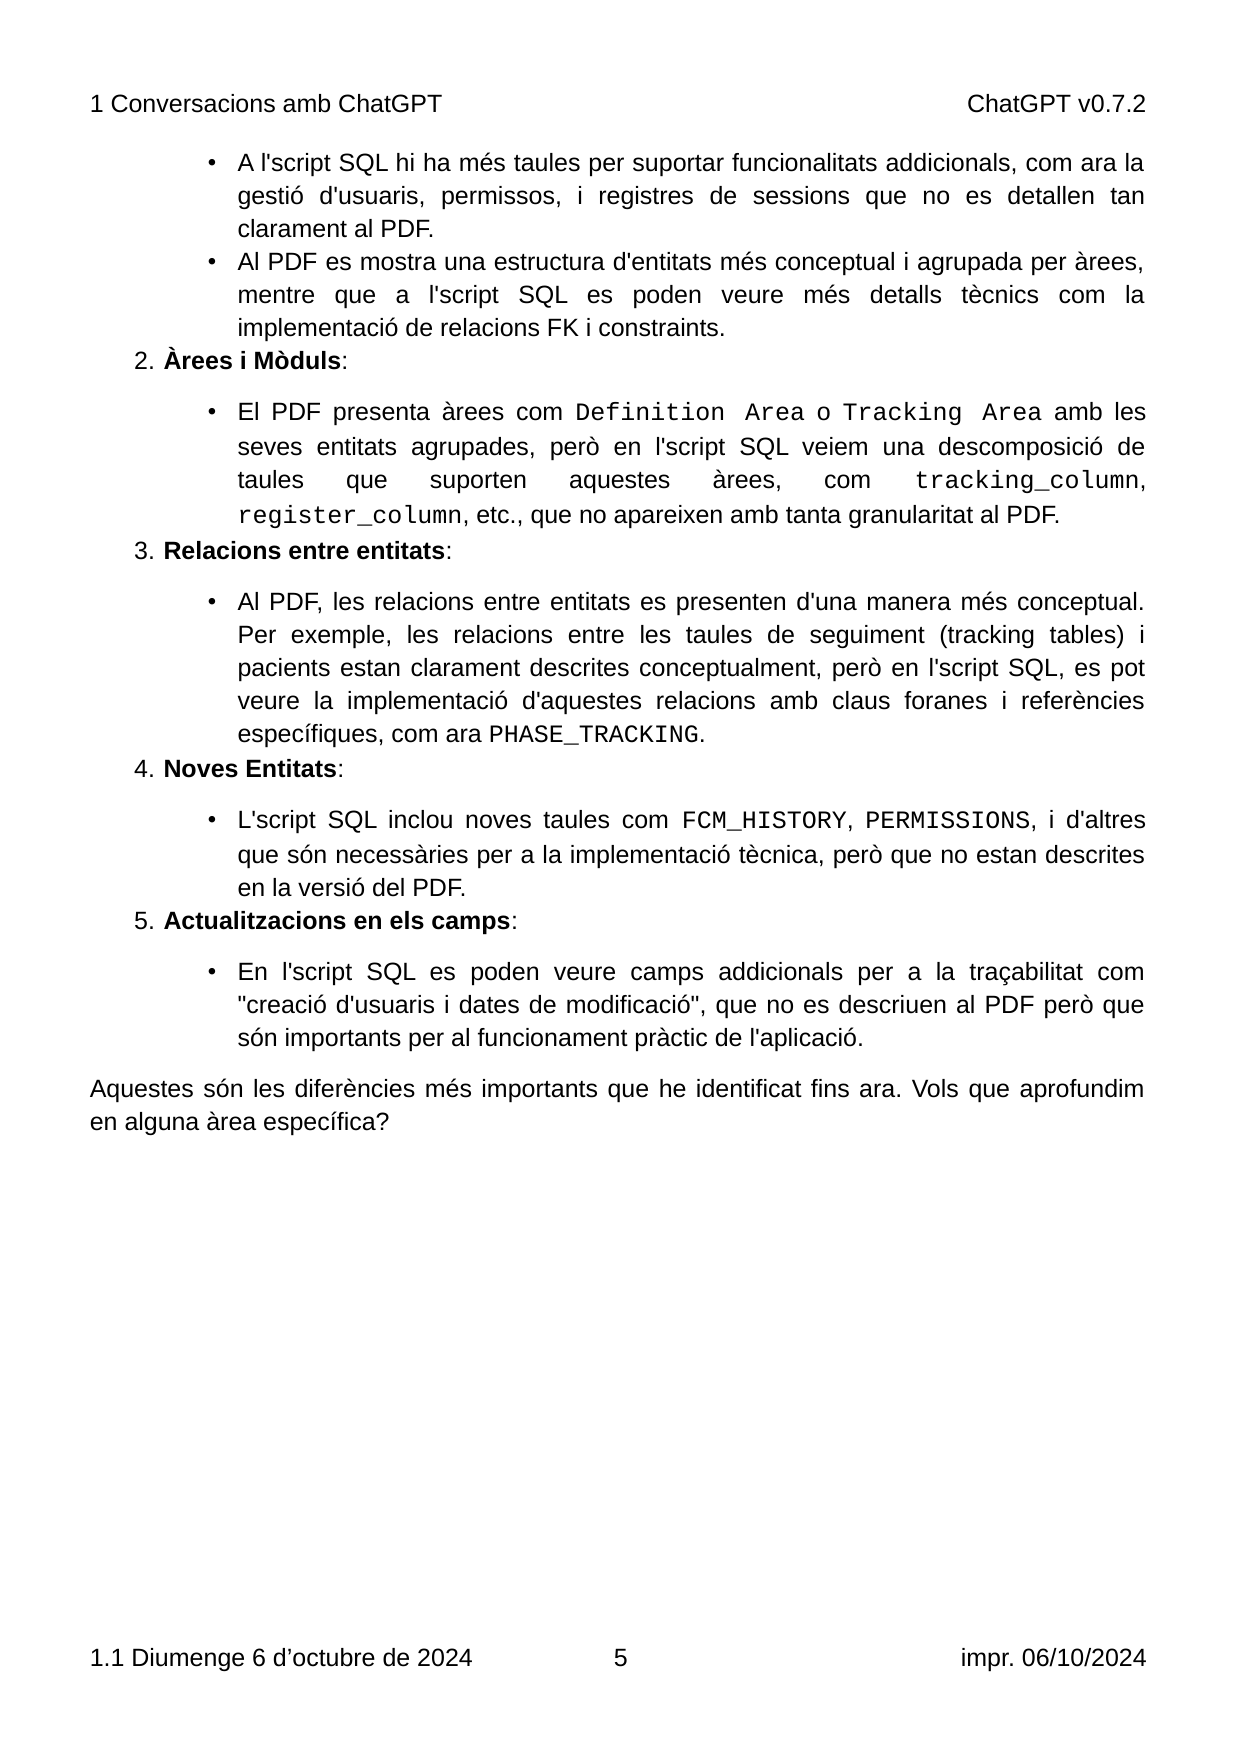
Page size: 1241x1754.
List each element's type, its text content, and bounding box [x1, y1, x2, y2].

list L'script SQL inclou noves taules com FCM_HISTORY, PERMISSIONS, i d'altres que són necessàries per a la implementació tècnica, però que no estan descrites en la versió del PDF. [208, 805, 1146, 902]
list Noves Entitats: [134, 754, 1146, 783]
list Al PDF, les relacions entre entitats es presenten d'una manera més conceptual. Per exemple, les relacions entre les taules de seguiment (tracking tables) i pacients estan clarament descrites conceptualment, però en l'script SQL, es pot veure la implementació d'aquestes relacions amb claus foranes i referències específiques, com ara PHASE_TRACKING. [208, 586, 1146, 749]
list El PDF presenta àrees com Definition Area o Tracking Area amb les seves entitats agrupades, però en l'script SQL veiem una descomposició de taules que suporten aquestes àrees, com tracking_column, register_column, etc., que no apareixen amb tanta granularitat al PDF. [208, 397, 1146, 531]
list En l'script SQL es poden veure camps addicionals per a la traçabilitat com "creació d'usuaris i dates de modificació", que no es descriuen al PDF però que són importants per al funcionament pràctic de l'aplicació. [208, 957, 1146, 1052]
list A l'script SQL hi ha més taules per suportar funcionalitats addicionals, com ara la gestió d'usuaris, permissos, i registres de sessions que no es detallen tan clarament al PDF. [208, 148, 1146, 243]
list Relacions entre entitats: [134, 536, 1146, 564]
list Àrees i Mòduls: [134, 346, 1146, 375]
list Al PDF es mostra una estructura d'entitats més conceptual i agrupada per àrees, mentre que a l'script SQL es poden veure més detalls tècnics com la implementació de relacions FK i constraints. [208, 247, 1146, 342]
text Aquestes són les diferències més importants que he identificat fins ara. Vols que aprofundim en alguna àrea específica? [89, 1074, 1146, 1136]
list Actualitzacions en els camps: [134, 906, 1146, 935]
